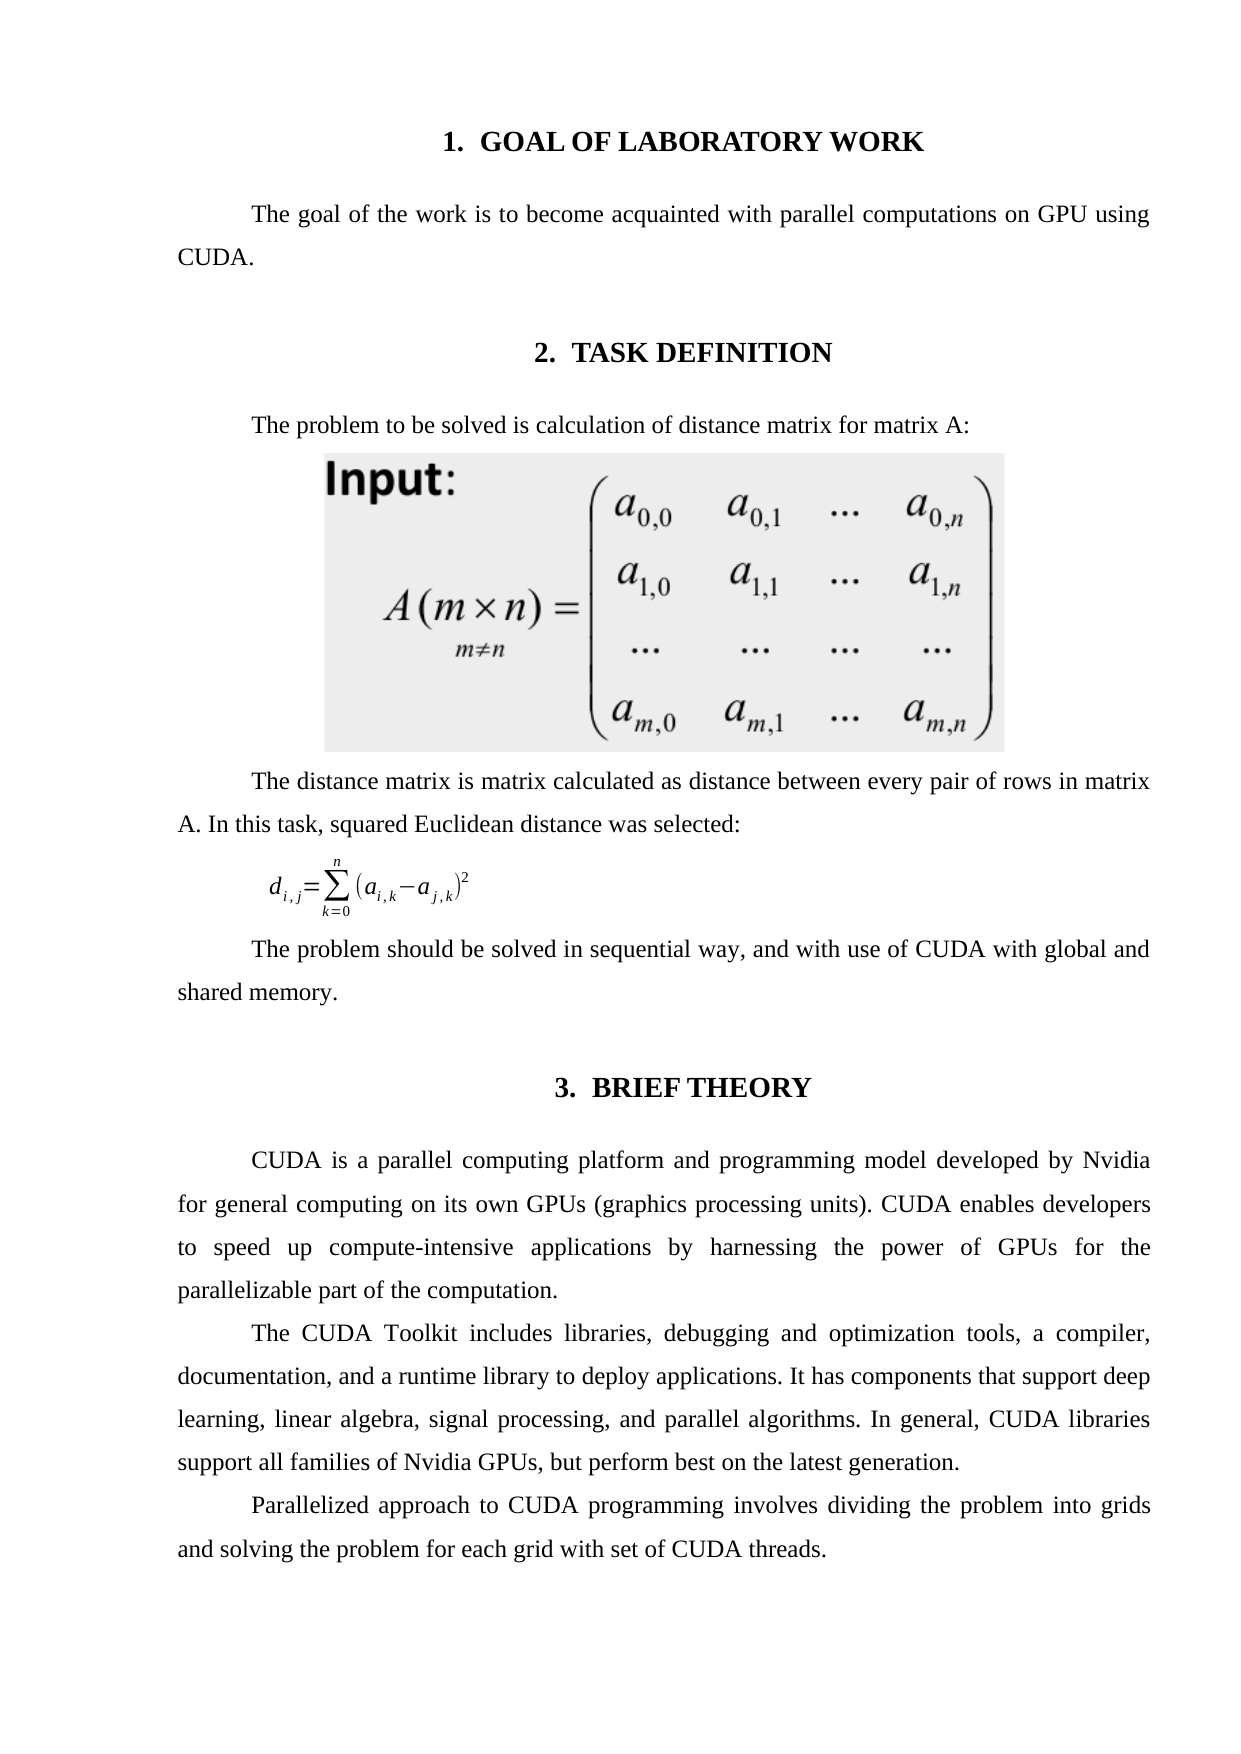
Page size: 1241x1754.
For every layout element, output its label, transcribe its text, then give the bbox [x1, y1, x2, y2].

text CUDA is a parallel computing platform and programming model developed by Nvidia for general computing on its own GPUs (graphics processing units). CUDA enables developers to speed up compute-intensive applications by harnessing the power of GPUs for the parallelizable part of the computation. [177, 1146, 1152, 1304]
text The CUDA Toolkit includes libraries, debugging and optimization tools, a compiler, documentation, and a runtime library to deploy applications. It has components that support deep learning, linear algebra, signal processing, and parallel algorithms. In general, CUDA libraries support all families of Nvidia GPUs, but perform best on the latest generation. [177, 1318, 1152, 1476]
text Parallelized approach to CUDA programming involves dividing the problem into grids and solving the problem for each grid with set of CUDA threads. [177, 1491, 1152, 1562]
picture [324, 453, 1005, 752]
subtitle goal of laboratory work [215, 124, 1152, 157]
text The distance matrix is matrix calculated as distance between every pair of rows in matrix A. In this task, squared Euclidean distance was selected: [177, 454, 1152, 838]
subtitle Task Definition [215, 335, 1152, 369]
subtitle Brief Theory [215, 1070, 1152, 1104]
text The problem to be solved is calculation of distance matrix for matrix A: [177, 411, 1152, 439]
text The goal of the work is to become acquainted with parallel computations on GPU using CUDA. [177, 199, 1152, 271]
text The problem should be solved in sequential way, and with use of CUDA with global and shared memory. [177, 934, 1152, 1006]
